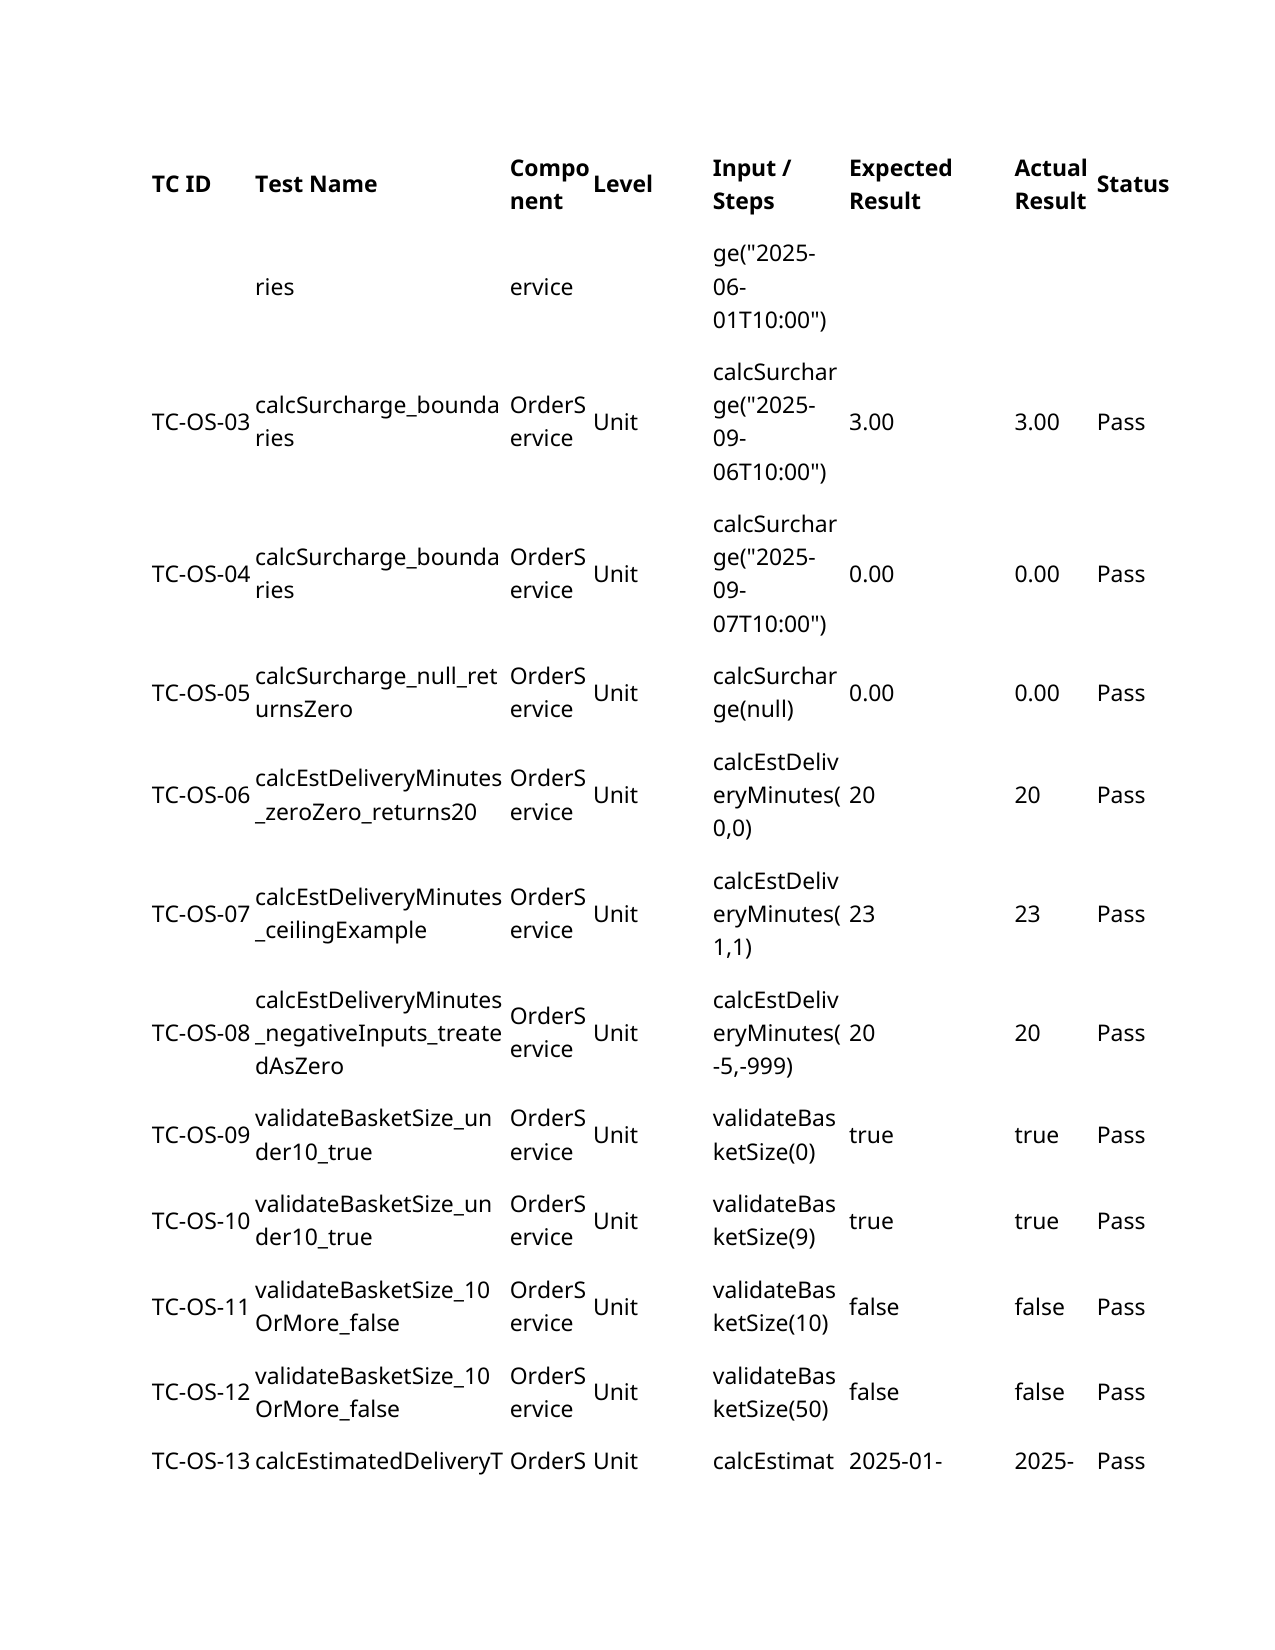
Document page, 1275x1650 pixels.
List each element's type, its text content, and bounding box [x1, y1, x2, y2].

table_cell calcEstDeliveryMinutes(0,0) [711, 744, 847, 863]
table_cell false [848, 1272, 1013, 1358]
table_cell TC-OS-09 [150, 1101, 253, 1187]
table_cell Pass [1095, 1272, 1198, 1358]
table_header Component [508, 150, 591, 236]
table_cell false [1013, 1272, 1095, 1358]
table_cell validateBasketSize(50) [711, 1358, 847, 1444]
table_header Test Name [254, 150, 508, 236]
table_cell true [1013, 1101, 1095, 1187]
table_cell ge("2025-06-01T10:00") [711, 236, 847, 354]
table_cell calcSurcharge_boundaries [254, 507, 508, 658]
table_cell validateBasketSize_10OrMore_false [254, 1358, 508, 1444]
table_cell OrderService [508, 1101, 591, 1187]
table_cell calcSurcharge("2025-09-07T10:00") [711, 507, 847, 658]
table_cell calcSurcharge(null) [711, 659, 847, 744]
table_cell Unit [591, 1272, 711, 1358]
table_cell 20 [1013, 982, 1095, 1101]
table_header Input / Steps [711, 150, 847, 236]
table_cell OrderS [508, 1444, 591, 1496]
table_cell Unit [591, 863, 711, 982]
table_header Level [591, 150, 711, 236]
table_cell validateBasketSize_10OrMore_false [254, 1272, 508, 1358]
table_cell Unit [591, 1187, 711, 1272]
table_header Status [1095, 150, 1198, 236]
table_cell Pass [1095, 659, 1198, 744]
table_cell OrderService [508, 659, 591, 744]
table_cell calcEstDeliveryMinutes_zeroZero_returns20 [254, 744, 508, 863]
table_cell true [1013, 1187, 1095, 1272]
table_cell OrderService [508, 744, 591, 863]
table_cell Unit [591, 355, 711, 507]
table_cell Unit [591, 659, 711, 744]
table_cell [150, 236, 253, 354]
table_cell 0.00 [848, 659, 1013, 744]
table_cell Pass [1095, 1101, 1198, 1187]
table_cell ervice [508, 236, 591, 354]
table_cell Unit [591, 507, 711, 658]
table_cell calcEstimat [711, 1444, 847, 1496]
table_cell false [1013, 1358, 1095, 1444]
table_cell [848, 236, 1013, 354]
table_cell OrderService [508, 982, 591, 1101]
table_header TC ID [150, 150, 253, 236]
table_cell 20 [848, 744, 1013, 863]
table_cell [591, 236, 711, 354]
table_cell calcEstDeliveryMinutes(-5,-999) [711, 982, 847, 1101]
table_cell ries [254, 236, 508, 354]
table_cell 0.00 [1013, 507, 1095, 658]
table_cell Pass [1095, 1358, 1198, 1444]
table_cell TC-OS-13 [150, 1444, 253, 1496]
table_cell 0.00 [848, 507, 1013, 658]
table_cell TC-OS-05 [150, 659, 253, 744]
table_cell true [848, 1101, 1013, 1187]
table_cell 23 [848, 863, 1013, 982]
table_cell TC-OS-10 [150, 1187, 253, 1272]
table_cell calcSurcharge_boundaries [254, 355, 508, 507]
table_cell 3.00 [848, 355, 1013, 507]
table_cell validateBasketSize_under10_true [254, 1101, 508, 1187]
table_cell calcEstDeliveryMinutes_negativeInputs_treatedAsZero [254, 982, 508, 1101]
table_cell calcSurcharge_null_returnsZero [254, 659, 508, 744]
table_cell Unit [591, 1358, 711, 1444]
table_cell [1013, 236, 1095, 354]
table_cell Pass [1095, 863, 1198, 982]
table_cell calcEstimatedDeliveryT [254, 1444, 508, 1496]
table_cell TC-OS-06 [150, 744, 253, 863]
table_header Actual Result [1013, 150, 1095, 236]
table_cell validateBasketSize(10) [711, 1272, 847, 1358]
table_cell 2025-01- [848, 1444, 1013, 1496]
table_cell Pass [1095, 1187, 1198, 1272]
table_cell Pass [1095, 982, 1198, 1101]
table_cell TC-OS-12 [150, 1358, 253, 1444]
table_cell OrderService [508, 507, 591, 658]
table_cell calcEstDeliveryMinutes_ceilingExample [254, 863, 508, 982]
table_cell TC-OS-08 [150, 982, 253, 1101]
table_cell Unit [591, 1444, 711, 1496]
table_header Expected Result [848, 150, 1013, 236]
table_cell [1095, 236, 1198, 354]
table_cell 0.00 [1013, 659, 1095, 744]
table_cell validateBasketSize(0) [711, 1101, 847, 1187]
table_cell 23 [1013, 863, 1095, 982]
table_cell TC-OS-11 [150, 1272, 253, 1358]
table_cell Unit [591, 1101, 711, 1187]
table_cell OrderService [508, 355, 591, 507]
table_cell 20 [848, 982, 1013, 1101]
table_cell false [848, 1358, 1013, 1444]
table_cell Pass [1095, 355, 1198, 507]
table_cell OrderService [508, 1358, 591, 1444]
table_cell validateBasketSize_under10_true [254, 1187, 508, 1272]
table_cell 3.00 [1013, 355, 1095, 507]
table_cell OrderService [508, 863, 591, 982]
table_cell true [848, 1187, 1013, 1272]
table_cell 20 [1013, 744, 1095, 863]
table_cell 2025- [1013, 1444, 1095, 1496]
table_cell TC-OS-07 [150, 863, 253, 982]
table_cell Pass [1095, 1444, 1198, 1496]
table_cell TC-OS-04 [150, 507, 253, 658]
table_cell Unit [591, 982, 711, 1101]
table_cell TC-OS-03 [150, 355, 253, 507]
table_cell OrderService [508, 1272, 591, 1358]
table_cell Unit [591, 744, 711, 863]
table_cell calcSurcharge("2025-09-06T10:00") [711, 355, 847, 507]
table_cell Pass [1095, 744, 1198, 863]
table_cell OrderService [508, 1187, 591, 1272]
table_cell Pass [1095, 507, 1198, 658]
table_cell calcEstDeliveryMinutes(1,1) [711, 863, 847, 982]
table_cell validateBasketSize(9) [711, 1187, 847, 1272]
